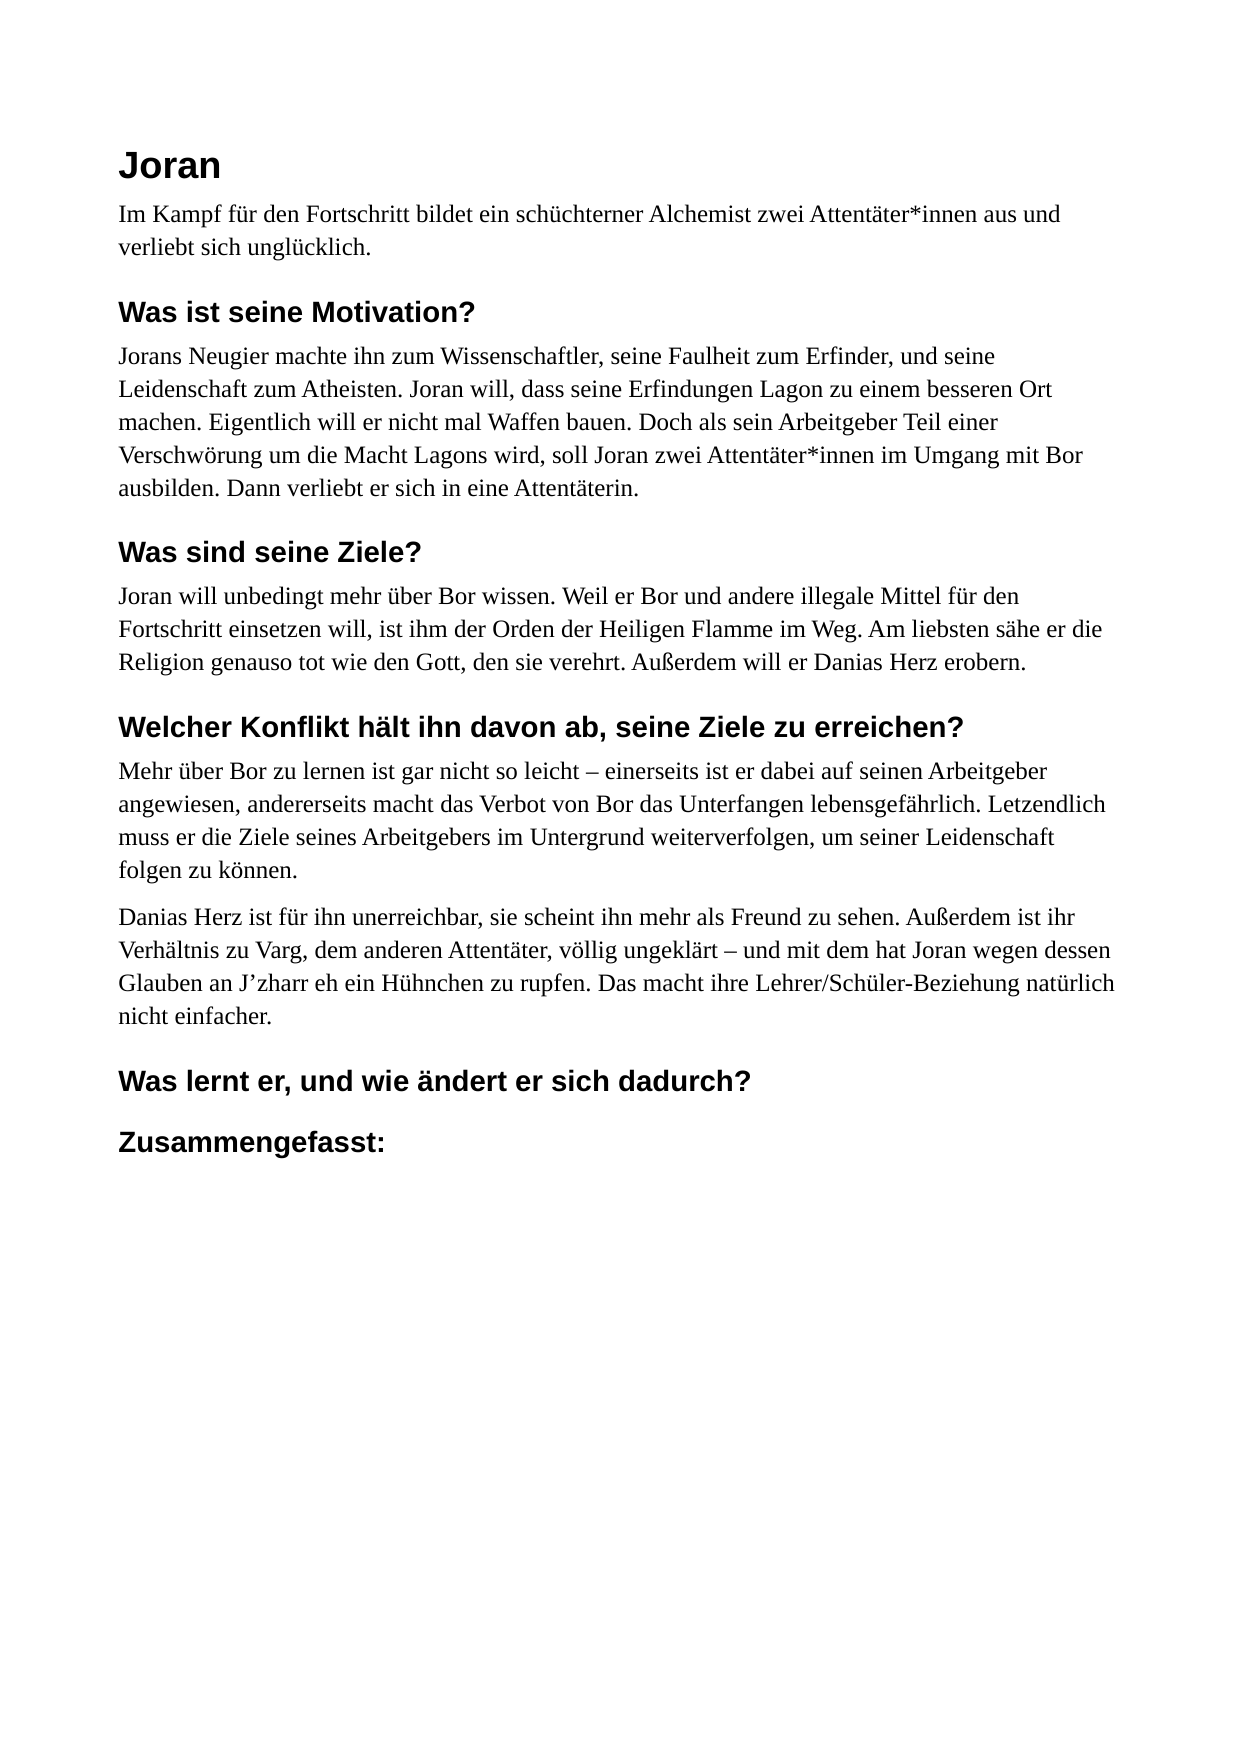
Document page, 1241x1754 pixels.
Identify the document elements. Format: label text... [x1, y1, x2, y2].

text Im Kampf für den Fortschritt bildet ein schüchterner Alchemist zwei Attentäter*innen aus und verliebt sich unglücklich. [118, 199, 1122, 261]
text Danias Herz ist für ihn unerreichbar, sie scheint ihn mehr als Freund zu sehen. Außerdem ist ihr Verhältnis zu Varg, dem anderen Attentäter, völlig ungeklärt – und mit dem hat Joran wegen dessen Glauben an J’zharr eh ein Hühnchen zu rupfen. Das macht ihre Lehrer/Schüler-Beziehung natürlich nicht einfacher. [118, 902, 1122, 1030]
text Jorans Neugier machte ihn zum Wissenschaftler, seine Faulheit zum Erfinder, und seine Leidenschaft zum Atheisten. Joran will, dass seine Erfindungen Lagon zu einem besseren Ort machen. Eigentlich will er nicht mal Waffen bauen. Doch als sein Arbeitgeber Teil einer Verschwörung um die Macht Lagons wird, soll Joran zwei Attentäter*innen im Umgang mit Bor ausbilden. Dann verliebt er sich in eine Attentäterin. [118, 341, 1122, 502]
subtitle Was lernt er, und wie ändert er sich dadurch? [118, 1064, 1122, 1097]
text Mehr über Bor zu lernen ist gar nicht so leicht – einerseits ist er dabei auf seinen Arbeitgeber angewiesen, andererseits macht das Verbot von Bor das Unterfangen lebensgefährlich. Letzendlich muss er die Ziele seines Arbeitgebers im Untergrund weiterverfolgen, um seiner Leidenschaft folgen zu können. [118, 756, 1122, 883]
subtitle Was ist seine Motivation? [118, 294, 1122, 328]
text Joran will unbedingt mehr über Bor wissen. Weil er Bor und andere illegale Mittel für den Fortschritt einsetzen will, ist ihm der Orden der Heiligen Flamme im Weg. Am liebsten sähe er die Religion genauso tot wie den Gott, den sie verehrt. Außerdem will er Danias Herz erobern. [118, 581, 1122, 676]
subtitle Zusammengefasst: [118, 1124, 1122, 1158]
subtitle Was sind seine Ziele? [118, 535, 1122, 569]
subtitle Joran [118, 143, 1122, 187]
subtitle Welcher Konflikt hält ihn davon ab, seine Ziele zu erreichen? [118, 709, 1122, 743]
